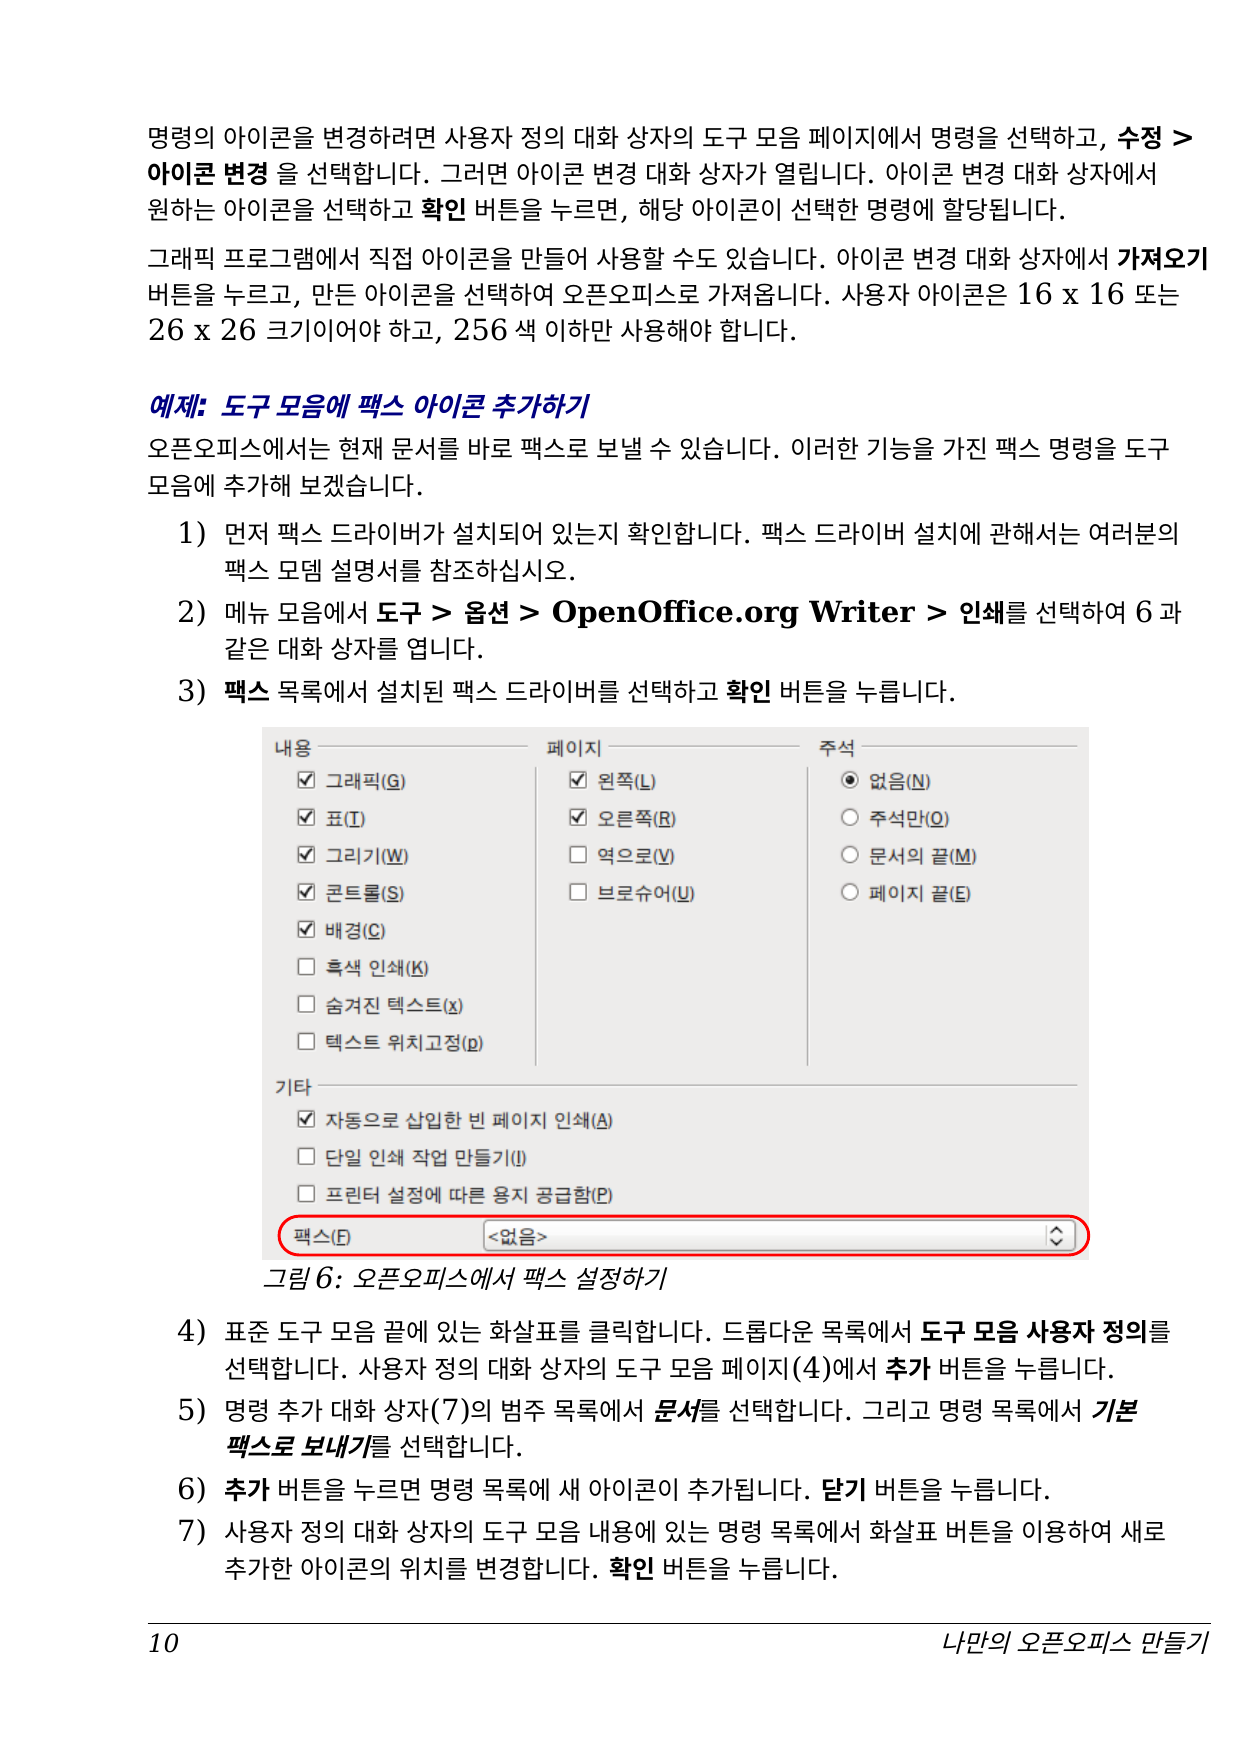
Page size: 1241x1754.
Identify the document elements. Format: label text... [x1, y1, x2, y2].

subtitle 예제: 도구 모음에 팩스 아이콘 추가하기 [148, 386, 1211, 424]
list 추가 버튼을 누르면 명령 목록에 새 아이콘이 추가됩니다. 닫기 버튼을 누릅니다. [207, 1470, 1211, 1507]
list 표준 도구 모음 끝에 있는 화살표를 클릭합니다. 드롭다운 목록에서 도구 모음 사용자 정의를 선택합니다. 사용자 정의 대화 상자의 도구 모음 페이지(그림 4)에서 추가 버튼을 누릅니다. [207, 1313, 1211, 1385]
list 사용자 정의 대화 상자의 도구 모음 내용에 있는 명령 목록에서 화살표 버튼을 이용하여 새로 추가한 아이콘의 위치를 변경합니다. 확인 버튼을 누릅니다. [207, 1513, 1211, 1585]
list 먼저 팩스 드라이버가 설치되어 있는지 확인합니다. 팩스 드라이버 설치에 관해서는 여러분의 팩스 모뎀 설명서를 참조하십시오. [207, 515, 1211, 587]
text 그래픽 프로그램에서 직접 아이콘을 만들어 사용할 수도 있습니다. 아이콘 변경 대화 상자에서 가져오기 버튼을 누르고, 만든 아이콘을 선택하여 오픈오피스로 가져옵니다. 사용자 아이콘은 16 x 16 또는 26 x 26 크기이어야 하고, 256색 이하만 사용해야 합니다. [148, 239, 1211, 348]
list 메뉴 모음에서 도구 > 옵션 > OpenOffice.org Writer > 인쇄를 선택하여 그림 6과 같은 대화 상자를 엽니다. [207, 594, 1211, 666]
text 오픈오피스에서는 현재 문서를 바로 팩스로 보낼 수 있습니다. 이러한 기능을 가진 팩스 명령을 도구 모음에 추가해 보겠습니다. [148, 430, 1211, 502]
picture [262, 727, 1089, 1260]
list 팩스 목록에서 설치된 팩스 드라이버를 선택하고 확인 버튼을 누릅니다. [207, 672, 1211, 709]
text 명령의 아이콘을 변경하려면 사용자 정의 대화 상자의 도구 모음 페이지에서 명령을 선택하고, 수정 > 아이콘 변경 을 선택합니다. 그러면 아이콘 변경 대화 상자가 열립니다. 아이콘 변경 대화 상자에서 원하는 아이콘을 선택하고 확인 버튼을 누르면, 해당 아이콘이 선택한 명령에 할당됩니다. [148, 118, 1211, 227]
picture [281, 1218, 1087, 1253]
list 명령 추가 대화 상자(그림 7)의 범주 목록에서 문서를 선택합니다. 그리고 명령 목록에서 기본 팩스로 보내기를 선택합니다. [207, 1392, 1211, 1464]
text 그림 6: 오픈오피스에서 팩스 설정하기 [262, 1259, 1096, 1296]
